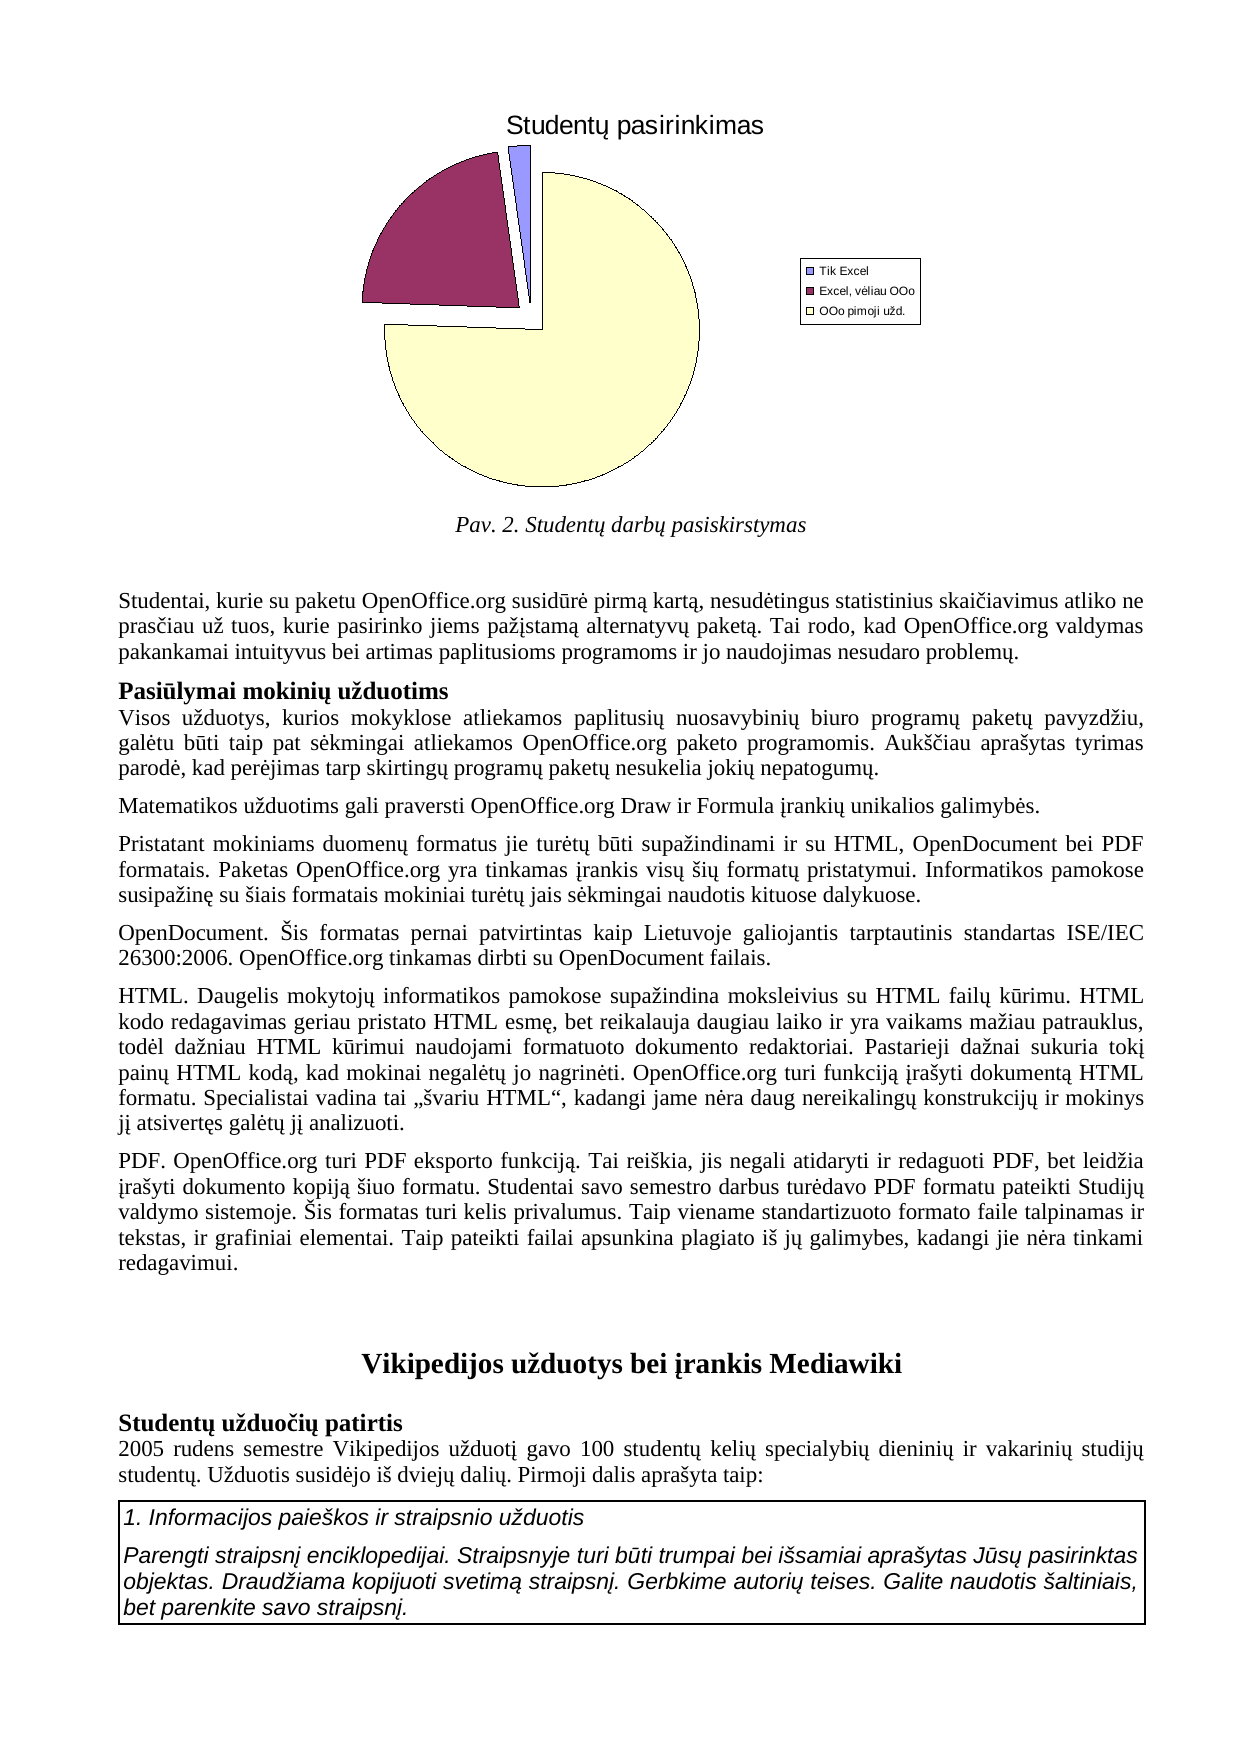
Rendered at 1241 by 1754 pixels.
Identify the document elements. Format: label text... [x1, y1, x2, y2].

text 2005 rudens semestre Vikipedijos užduotį gavo 100 studentų kelių specialybių dieninių ir vakarinių studijų studentų. Užduotis susidėjo iš dviejų dalių. Pirmoji dalis aprašyta taip: [118, 1436, 1146, 1487]
text HTML. Daugelis mokytojų informatikos pamokose supažindina moksleivius su HTML failų kūrimu. HTML kodo redagavimas geriau pristato HTML esmę, bet reikalauja daugiau laiko ir yra vaikams mažiau patrauklus, todėl dažniau HTML kūrimui naudojami formatuoto dokumento redaktoriai. Pastarieji dažnai sukuria tokį painų HTML kodą, kad mokinai negalėtų jo nagrinėti. OpenOffice.org turi funkciją įrašyti dokumentą HTML formatu. Specialistai vadina tai „švariu HTML“, kadangi jame nėra daug nereikalingų konstrukcijų ir mokinys jį atsivertęs galėtų jį analizuoti. [118, 983, 1146, 1136]
subtitle Pasiūlymai mokinių užduotims [118, 677, 1146, 704]
text Parengti straipsnį enciklopedijai. Straipsnyje turi būti trumpai bei išsamiai aprašytas Jūsų pasirinktas objektas. Draudžiama kopijuoti svetimą straipsnį. Gerbkime autorių teises. Galite naudotis šaltiniais, bet parenkite savo straipsnį. [120, 1538, 1144, 1623]
text PDF. OpenOffice.org turi PDF eksporto funkciją. Tai reiškia, jis negali atidaryti ir redaguoti PDF, bet leidžia įrašyti dokumento kopiją šiuo formatu. Studentai savo semestro darbus turėdavo PDF formatu pateikti Studijų valdymo sistemoje. Šis formatas turi kelis privalumus. Taip viename standartizuoto formato faile talpinamas ir tekstas, ir grafiniai elementai. Taip pateikti failai apsunkina plagiato iš jų galimybes, kadangi jie nėra tinkami redagavimui. [118, 1148, 1146, 1275]
subtitle Vikipedijos užduotys bei įrankis Mediawiki [118, 1347, 1146, 1379]
text OpenDocument. Šis formatas pernai patvirtintas kaip Lietuvoje galiojantis tarptautinis standartas ISE/IEC 26300:2006. OpenOffice.org tinkamas dirbti su OpenDocument failais. [118, 920, 1146, 971]
text 1. Informacijos paieškos ir straipsnio užduotis [120, 1502, 1144, 1530]
text Studentai, kurie su paketu OpenOffice.org susidūrė pirmą kartą, nesudėtingus statistinius skaičiavimus atliko ne prasčiau už tuos, kurie pasirinko jiems pažįstamą alternatyvų paketą. Tai rodo, kad OpenOffice.org valdymas pakankamai intuityvus bei artimas paplitusioms programoms ir jo naudojimas nesudaro problemų. [118, 588, 1146, 664]
text Pristatant mokiniams duomenų formatus jie turėtų būti supažindinami ir su HTML, OpenDocument bei PDF formatais. Paketas OpenOffice.org yra tinkamas įrankis visų šių formatų pristatymui. Informatikos pamokose susipažinę su šiais formatais mokiniai turėtų jais sėkmingai naudotis kituose dalykuose. [118, 831, 1146, 907]
subtitle Studentų užduočių patirtis [118, 1409, 1146, 1436]
text Matematikos užduotims gali praversti OpenOffice.org Draw ir Formula įrankių unikalios galimybės. [118, 793, 1146, 819]
text Visos užduotys, kurios mokyklose atliekamos paplitusių nuosavybinių biuro programų paketų pavyzdžiu, galėtu būti taip pat sėkmingai atliekamos OpenOffice.org paketo programomis. Aukščiau aprašytas tyrimas parodė, kad perėjimas tarp skirtingų programų paketų nesukelia jokių nepatogumų. [118, 704, 1146, 781]
text Pav. 2. Studentų darbų pasiskirstymas [118, 512, 1146, 538]
